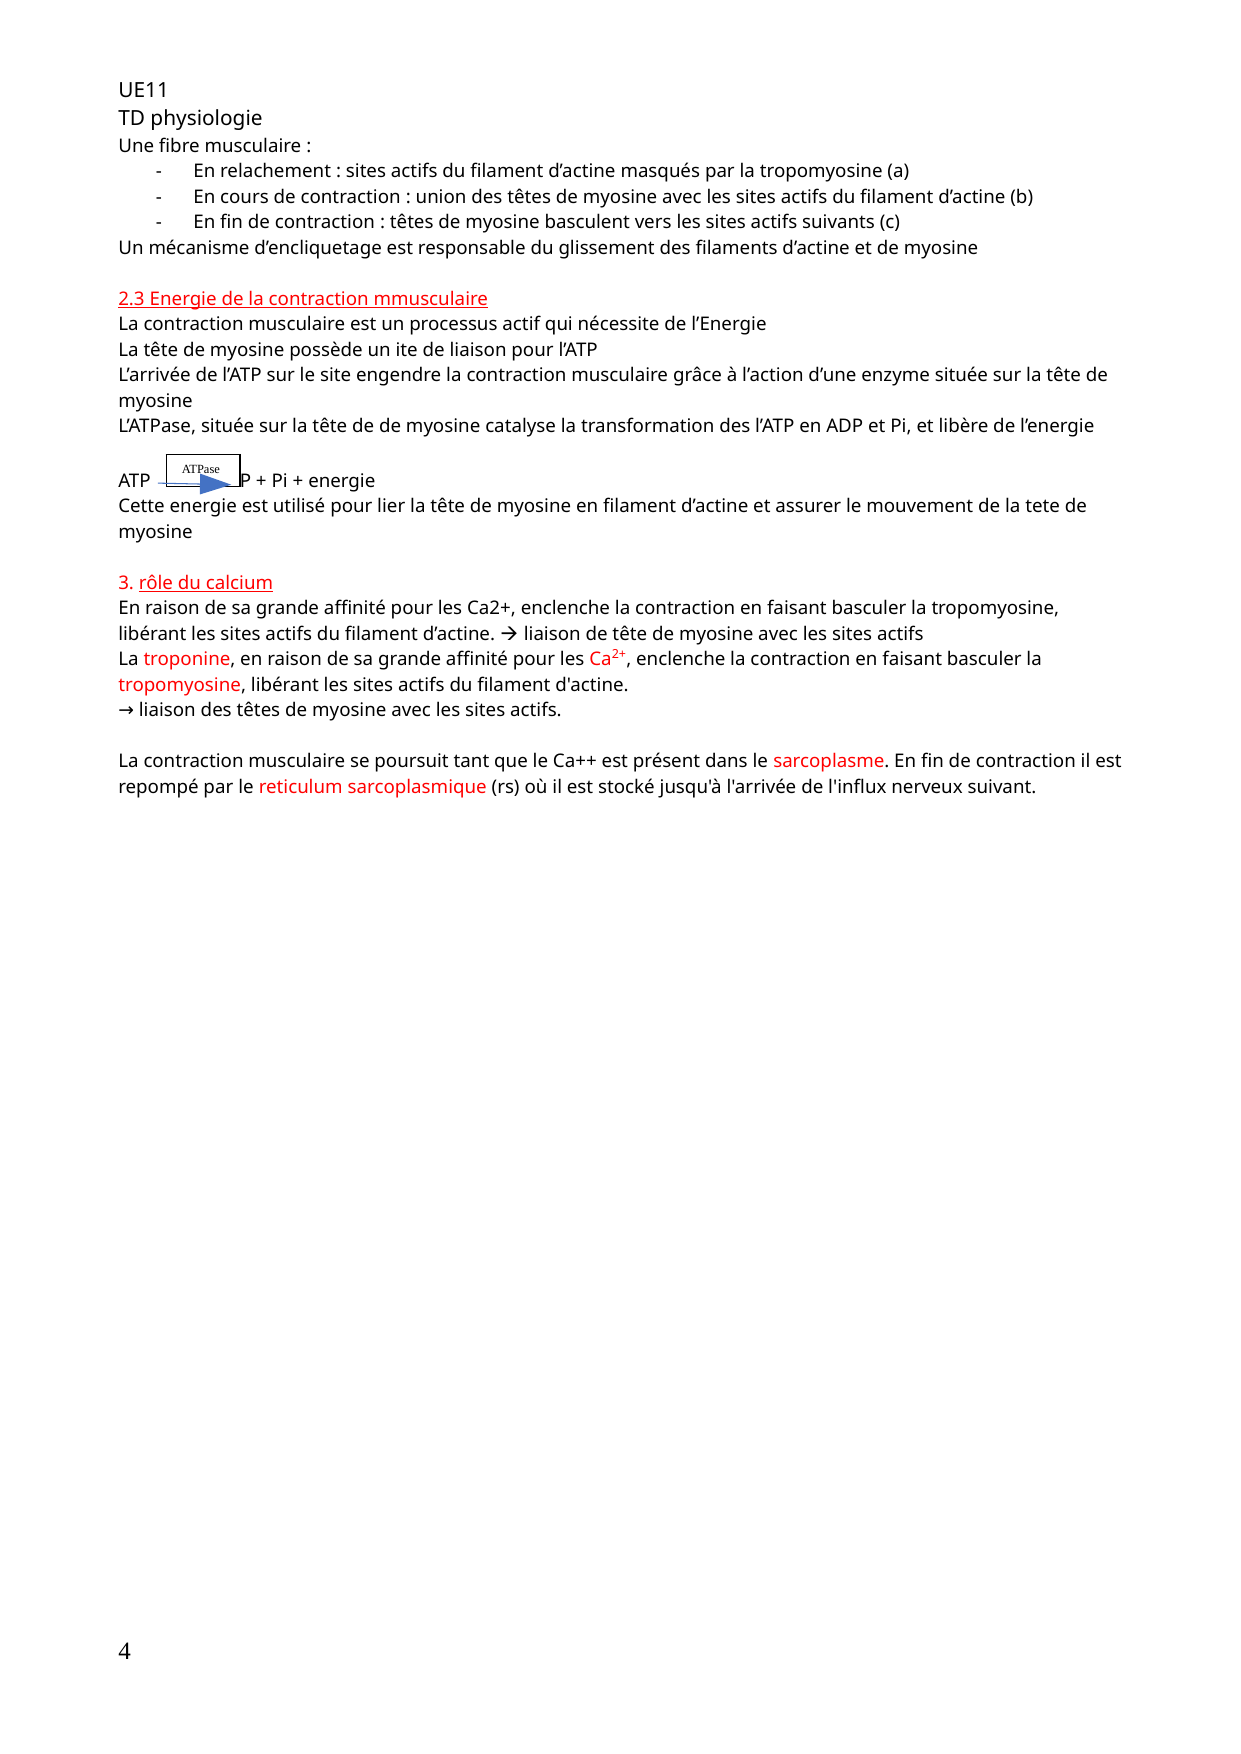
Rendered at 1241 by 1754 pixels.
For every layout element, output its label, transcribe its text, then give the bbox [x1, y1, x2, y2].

list En cours de contraction : union des têtes de myosine avec les sites actifs du filament d’actine (b) [156, 183, 1122, 208]
text L’ATPase, située sur la tête de de myosine catalyse la transformation des l’ATP en ADP et Pi, et libère de l’energie [118, 413, 1122, 438]
text ATP ADP + Pi + energie [118, 467, 199, 492]
text La contraction musculaire est un processus actif qui nécessite de l’Energie [118, 311, 1122, 336]
text Cette energie est utilisé pour lier la tête de myosine en filament d’actine et assurer le mouvement de la tete de myosine [118, 492, 1122, 543]
text La tête de myosine possède un ite de liaison pour l’ATP [118, 336, 1122, 362]
text Un mécanisme d’encliquetage est responsable du glissement des filaments d’actine et de myosine [118, 234, 1122, 259]
list En fin de contraction : têtes de myosine basculent vers les sites actifs suivants (c) [156, 208, 1122, 234]
text 3. rôle du calcium [118, 569, 1122, 594]
list En relachement : sites actifs du filament d’actine masqués par la tropomyosine (a) [156, 157, 1122, 183]
text Une fibre musculaire : [118, 132, 1122, 157]
text La troponine, en raison de sa grande affinité pour les Ca2+, enclenche la contraction en faisant basculer la tropomyosine, libérant les sites actifs du filament d'actine. [118, 646, 1122, 697]
text → liaison des têtes de myosine avec les sites actifs. [118, 697, 1122, 722]
text La contraction musculaire se poursuit tant que le Ca++ est présent dans le sarcoplasme. En fin de contraction il est repompé par le reticulum sarcoplasmique (rs) où il est stocké jusqu'à l'arrivée de l'influx nerveux suivant. [118, 748, 1122, 799]
text L’arrivée de l’ATP sur le site engendre la contraction musculaire grâce à l’action d’une enzyme située sur la tête de myosine [118, 362, 1122, 413]
text 2.3 Energie de la contraction mmusculaire [118, 285, 1122, 311]
text En raison de sa grande affinité pour les Ca2+, enclenche la contraction en faisant basculer la tropomyosine, libérant les sites actifs du filament d’actine.  liaison de tête de myosine avec les sites actifs [118, 594, 1122, 646]
text ATPase [182, 462, 224, 477]
text ATP ADP + Pi + energie [211, 467, 1122, 492]
